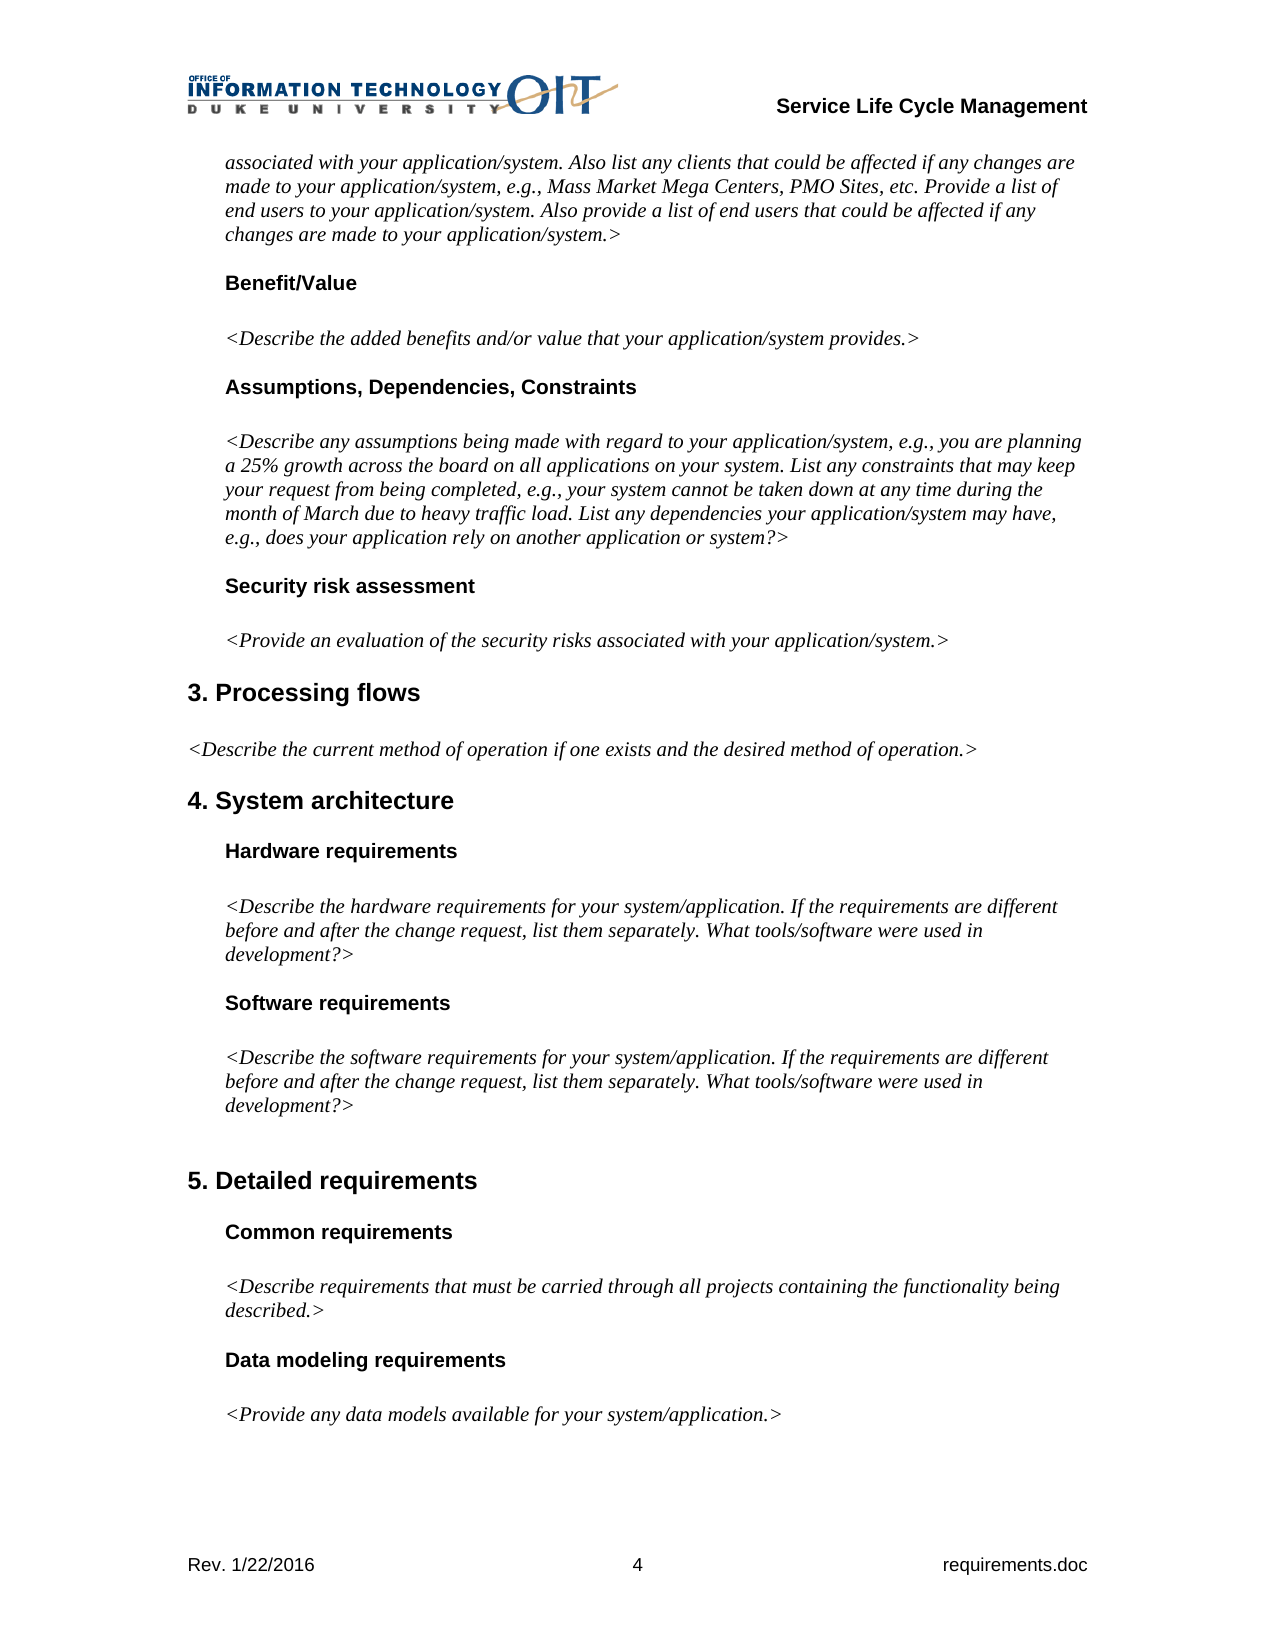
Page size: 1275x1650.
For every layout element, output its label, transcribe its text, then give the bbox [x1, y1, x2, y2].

subtitle Security risk assessment [225, 574, 1087, 598]
subtitle Hardware requirements [225, 839, 1087, 863]
text <Describe any assumptions being made with regard to your application/system, e.g., you are planning a 25% growth across the board on all applications on your system. List any constraints that may keep your request from being completed, e.g., your system cannot be taken down at any time during the month of March due to heavy traffic load. List any dependencies your application/system may have, e.g., does your application rely on another application or system?> [225, 429, 1087, 549]
picture [187, 75, 619, 114]
subtitle Benefit/Value [225, 271, 1087, 295]
text <Provide any data models available for your system/application.> [225, 1402, 1087, 1426]
subtitle Data modeling requirements [225, 1347, 1087, 1371]
subtitle 3. Processing flows [187, 677, 1087, 706]
text <Describe the hardware requirements for your system/application. If the requirements are different before and after the change request, list them separately. What tools/software were used in development?> [225, 894, 1087, 966]
text <Describe the software requirements for your system/application. If the requirements are different before and after the change request, list them separately. What tools/software were used in development?> [225, 1045, 1087, 1117]
text associated with your application/system. Also list any clients that could be affected if any changes are made to your application/system, e.g., Mass Market Mega Centers, PMO Sites, etc. Provide a list of end users to your application/system. Also provide a list of end users that could be affected if any changes are made to your application/system.> [225, 150, 1087, 246]
subtitle Software requirements [225, 991, 1087, 1015]
text <Describe the added benefits and/or value that your application/system provides.> [225, 326, 1087, 349]
subtitle 5. Detailed requirements [187, 1166, 1087, 1195]
subtitle Assumptions, Dependencies, Constraints [225, 374, 1087, 398]
text <Describe the current method of operation if one exists and the desired method of operation.> [187, 737, 1087, 761]
subtitle Common requirements [225, 1220, 1087, 1244]
subtitle 4. System architecture [187, 786, 1087, 814]
text <Describe requirements that must be carried through all projects containing the functionality being described.> [225, 1274, 1087, 1322]
text <Provide an evaluation of the security risks associated with your application/system.> [225, 628, 1087, 652]
